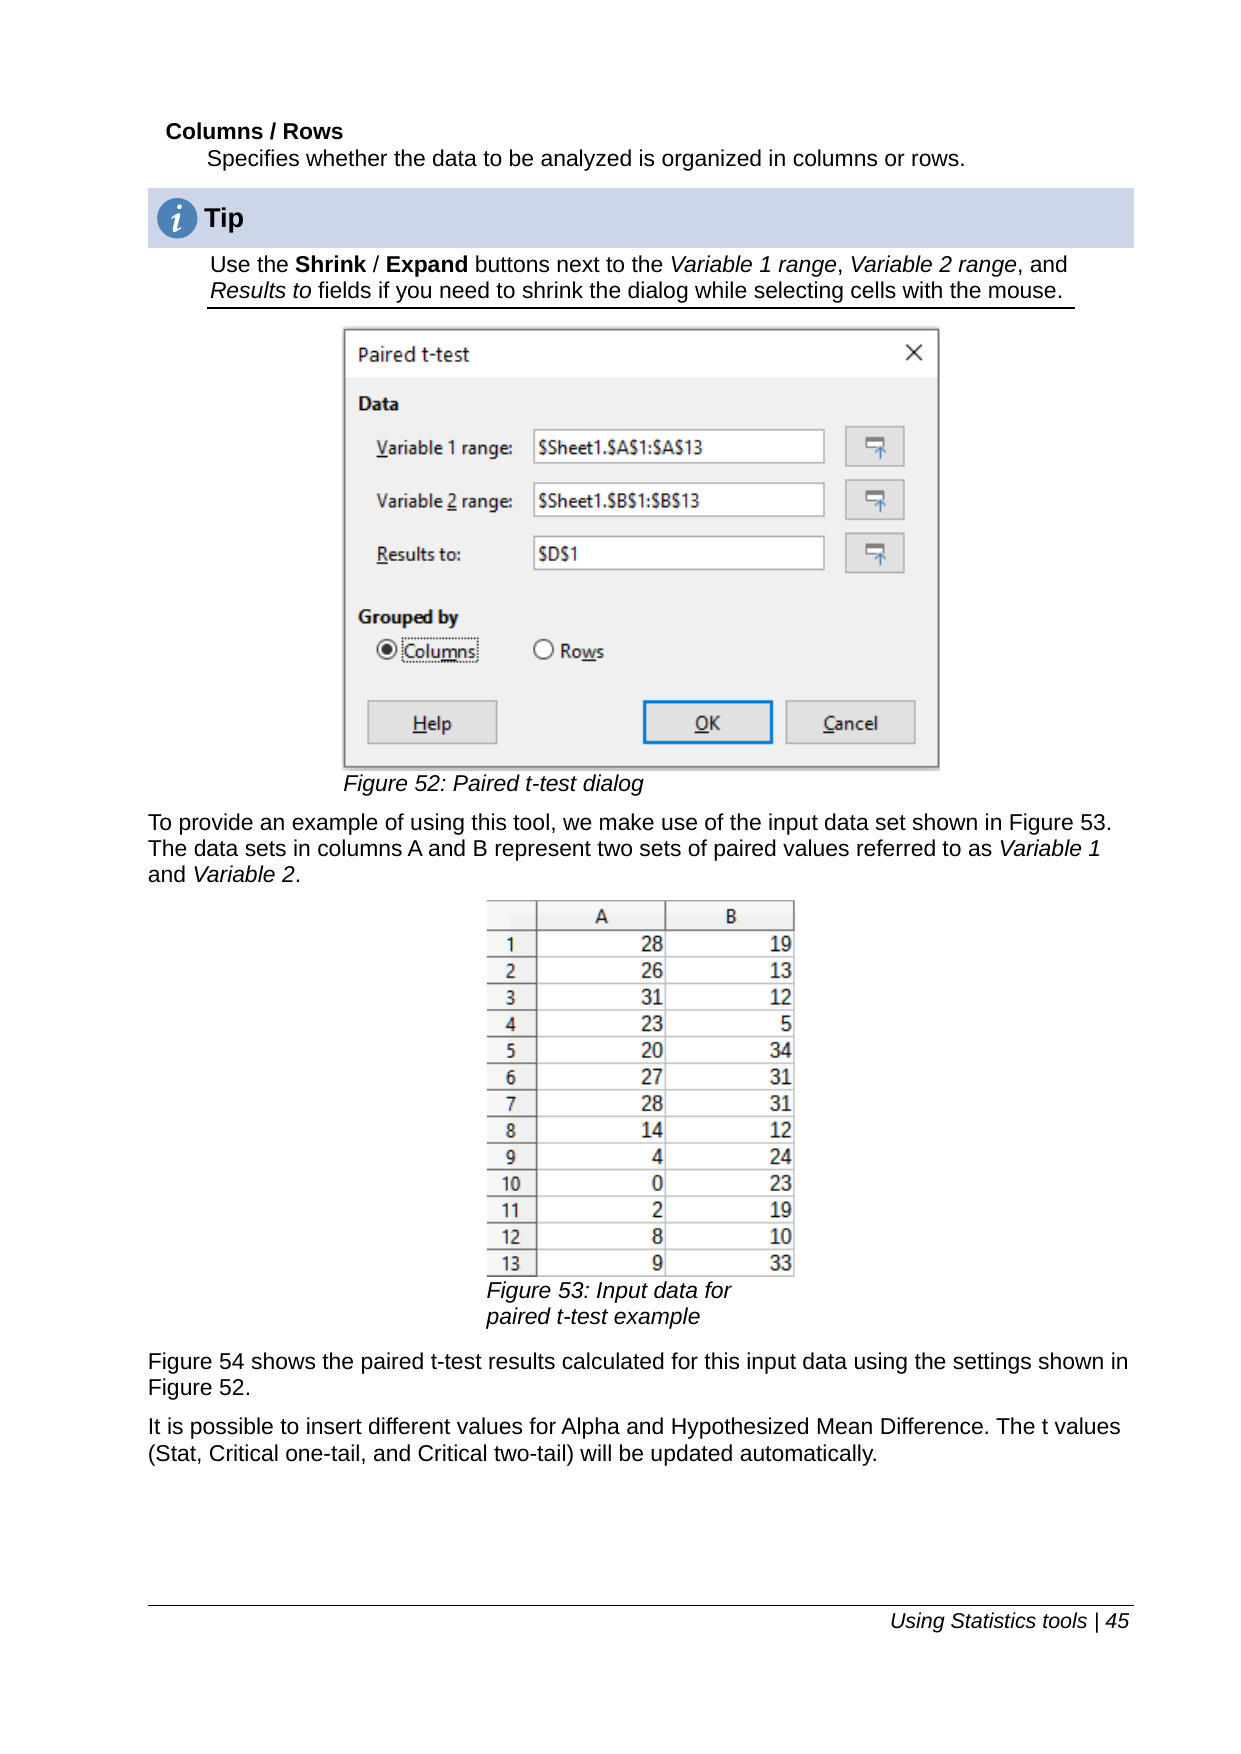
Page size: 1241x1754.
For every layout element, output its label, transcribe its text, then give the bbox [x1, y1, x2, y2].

picture [486, 900, 795, 1277]
text To provide an example of using this tool, we make use of the input data set shown in Figure 53. The data sets in columns A and B represent two sets of paired values referred to as Variable 1 and Variable 2. [148, 809, 1134, 888]
subtitle Tip [148, 188, 1134, 248]
text It is possible to insert different values for Alpha and Hypothesized Mean Difference. The t values (Stat, Critical one-tail, and Critical two-tail) will be updated automatically. [148, 1413, 1134, 1466]
text Figure 52: Paired t-test dialog [343, 771, 939, 797]
text Figure 53: Input data for paired t-test example [486, 1277, 795, 1330]
picture [341, 326, 940, 771]
text Columns / Rows [165, 118, 1134, 144]
text Specifies whether the data to be analyzed is organized in columns or rows. [207, 144, 1134, 171]
text Figure 54 shows the paired t-test results calculated for this input data using the settings shown in Figure 52. [148, 1348, 1134, 1401]
text Use the Shrink / Expand buttons next to the Variable 1 range, Variable 2 range, and Results to fields if you need to shrink the dialog while selecting cells with the mouse. [207, 248, 1075, 307]
